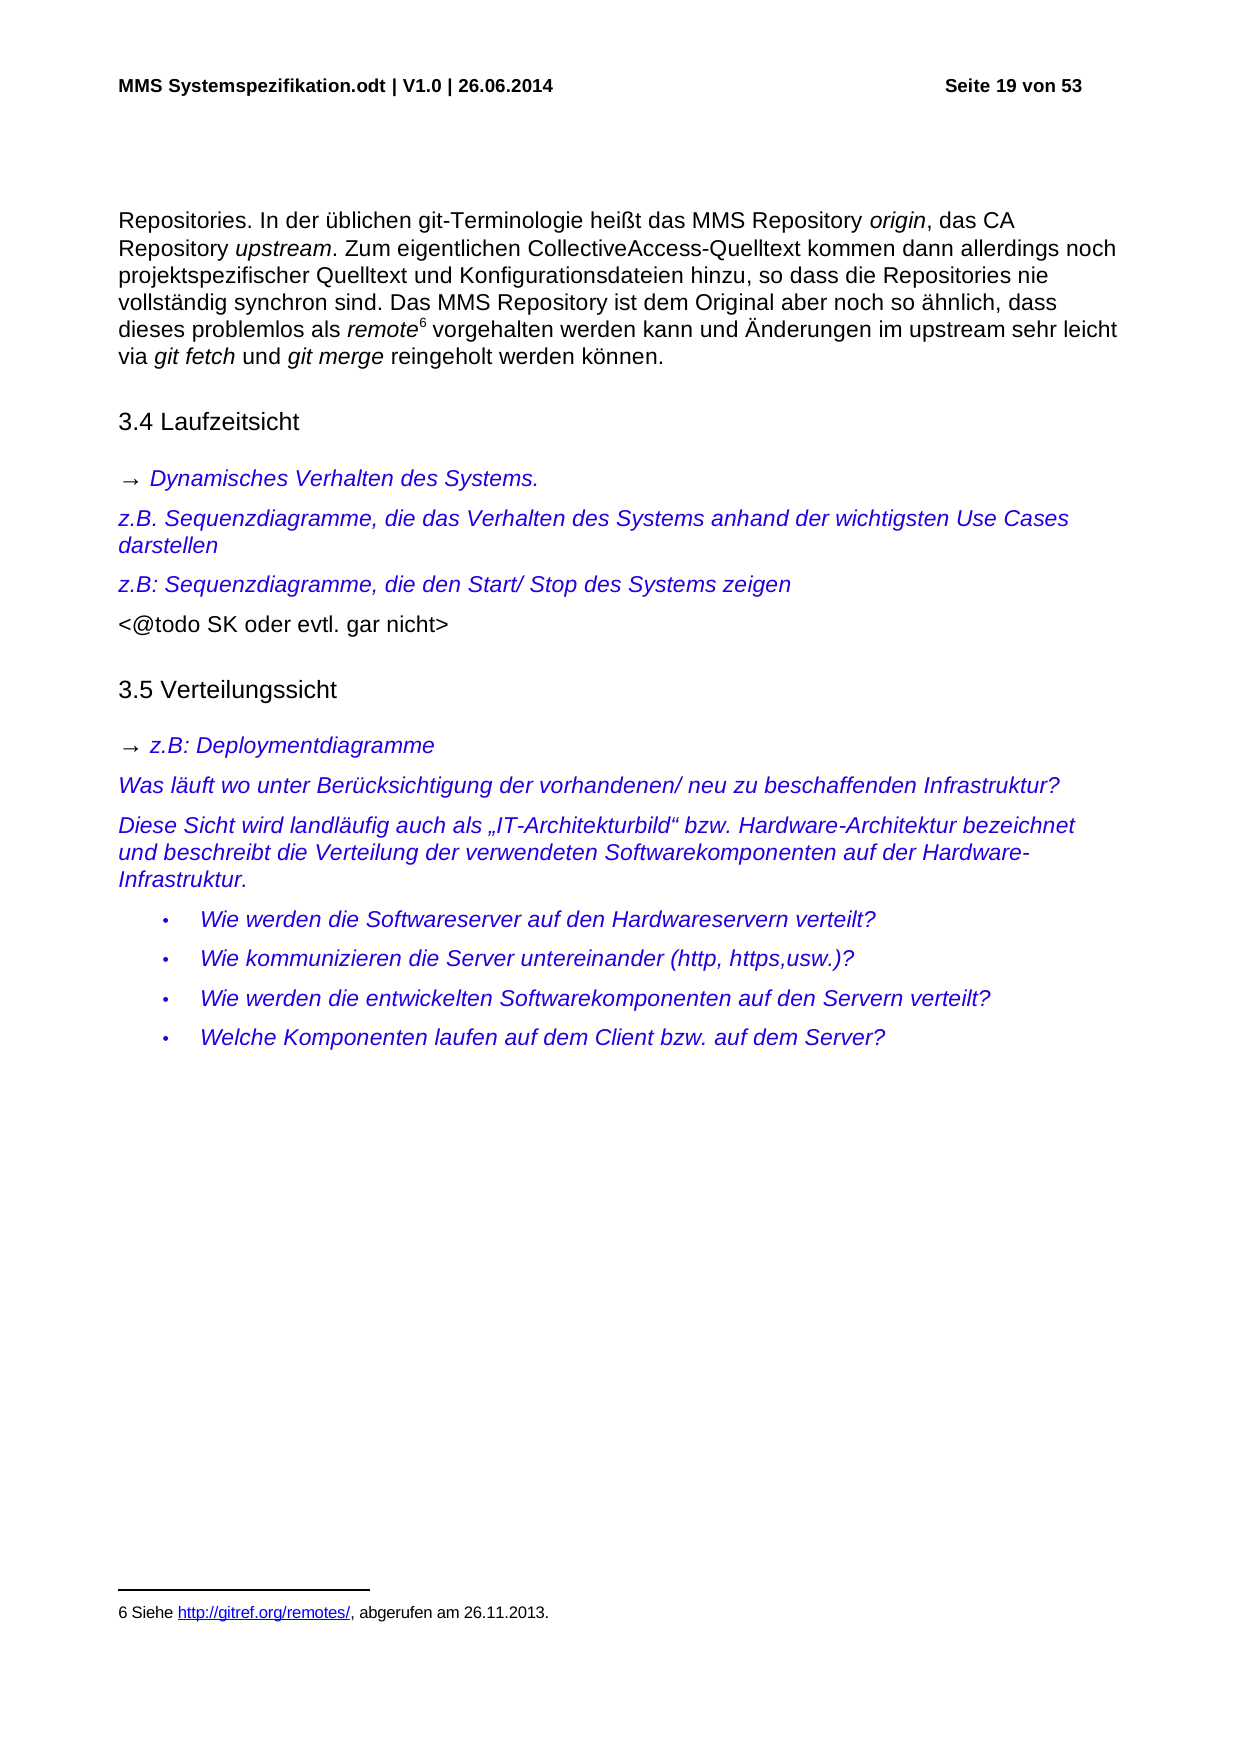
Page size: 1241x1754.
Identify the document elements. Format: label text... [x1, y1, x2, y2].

list Wie werden die entwickelten Softwarekomponenten auf den Servern verteilt? [162, 984, 1122, 1011]
list Welche Komponenten laufen auf dem Client bzw. auf dem Server? [162, 1023, 1122, 1050]
text z.B. Sequenzdiagramme, die das Verhalten des Systems anhand der wichtigsten Use Cases darstellen [118, 504, 1122, 558]
text → Dynamisches Verhalten des Systems. [118, 462, 1122, 492]
text Repositories. In der üblichen git-Terminologie heißt das MMS Repository origin, das CA Repository upstream. Zum eigentlichen CollectiveAccess-Quelltext kommen dann allerdings noch projektspezifischer Quelltext und Konfigurationsdateien hinzu, so dass die Repositories nie vollständig synchron sind. Das MMS Repository ist dem Original aber noch so ähnlich, dass dieses problemlos als remote vorgehalten werden kann und Änderungen im upstream sehr leicht via git fetch und git merge reingeholt werden können. [118, 207, 1122, 369]
subtitle Laufzeitsicht [43, 409, 1122, 436]
list Wie kommunizieren die Server untereinander (http, https,usw.)? [162, 944, 1122, 971]
text → z.B: Deploymentdiagramme [118, 730, 1122, 759]
text Was läuft wo unter Berücksichtigung der vorhandenen/ neu zu beschaffenden Infrastruktur? [118, 772, 1122, 799]
text Diese Sicht wird landläufig auch als „IT-Architekturbild“ bzw. Hardware-Architektur bezeichnet und beschreibt die Verteilung der verwendeten Softwarekomponenten auf der Hardware-Infrastruktur. [118, 811, 1122, 892]
text Siehe http://gitref.org/remotes/, abgerufen am 26.11.2013. [118, 1596, 1122, 1623]
list Wie werden die Softwareserver auf den Hardwareservern verteilt? [162, 905, 1122, 932]
text <@todo SK oder evtl. gar nicht> [118, 610, 1122, 637]
text z.B: Sequenzdiagramme, die den Start/ Stop des Systems zeigen [118, 571, 1122, 598]
subtitle Verteilungssicht [43, 677, 1122, 704]
